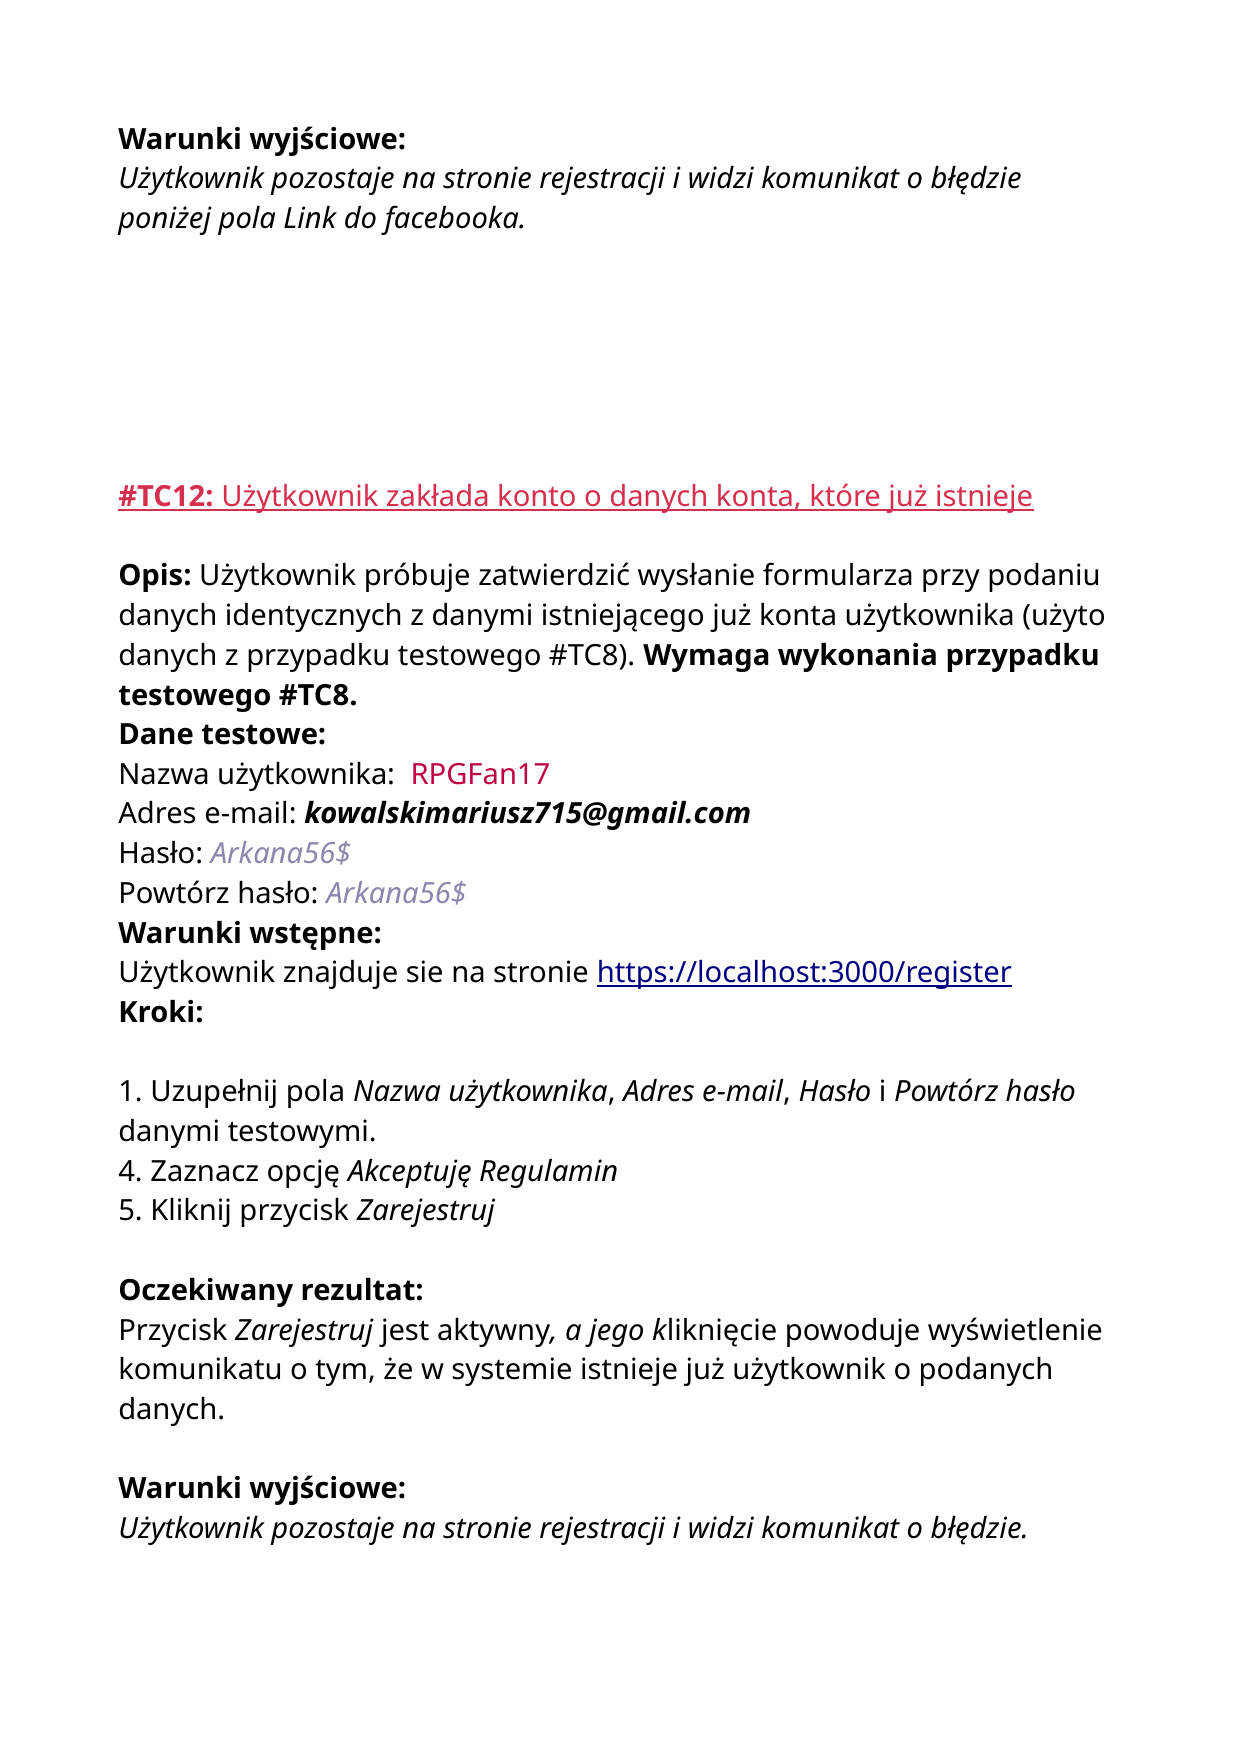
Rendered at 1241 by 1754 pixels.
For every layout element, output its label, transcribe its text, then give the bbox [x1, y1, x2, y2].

text Warunki wyjściowe: [118, 118, 1122, 158]
text Użytkownik pozostaje na stronie rejestracji i widzi komunikat o błędzie poniżej pola Link do facebooka. [118, 158, 1122, 237]
text Kroki: [118, 991, 1122, 1031]
text #TC12: Użytkownik zakłada konto o danych konta, które już istnieje [118, 475, 1122, 515]
text 4. Zaznacz opcję Akceptuję Regulamin [118, 1150, 1122, 1190]
text Hasło: Arkana56$ [118, 832, 1122, 872]
text Przycisk Zarejestruj jest aktywny, a jego kliknięcie powoduje wyświetlenie komunikatu o tym, że w systemie istnieje już użytkownik o podanych danych. [118, 1309, 1122, 1428]
text Nazwa użytkownika: RPGFan17 [118, 753, 1122, 793]
text Użytkownik pozostaje na stronie rejestracji i widzi komunikat o błędzie. [118, 1507, 1122, 1547]
text Użytkownik znajduje sie na stronie https://localhost:3000/register [118, 952, 1122, 991]
text Powtórz hasło: Arkana56$ [118, 872, 1122, 912]
text Warunki wyjściowe: [118, 1467, 1122, 1507]
text 1. Uzupełnij pola Nazwa użytkownika, Adres e-mail, Hasło i Powtórz hasło danymi testowymi. [118, 1071, 1122, 1150]
text Adres e-mail: kowalskimariusz715@gmail.com [118, 793, 1122, 832]
text Oczekiwany rezultat: [118, 1269, 1122, 1309]
text Dane testowe: [118, 713, 1122, 753]
text 5. Kliknij przycisk Zarejestruj [118, 1190, 1122, 1229]
text Opis: Użytkownik próbuje zatwierdzić wysłanie formularza przy podaniu danych identycznych z danymi istniejącego już konta użytkownika (użyto danych z przypadku testowego #TC8). Wymaga wykonania przypadku testowego #TC8. [118, 555, 1122, 713]
text Warunki wstępne: [118, 912, 1122, 952]
